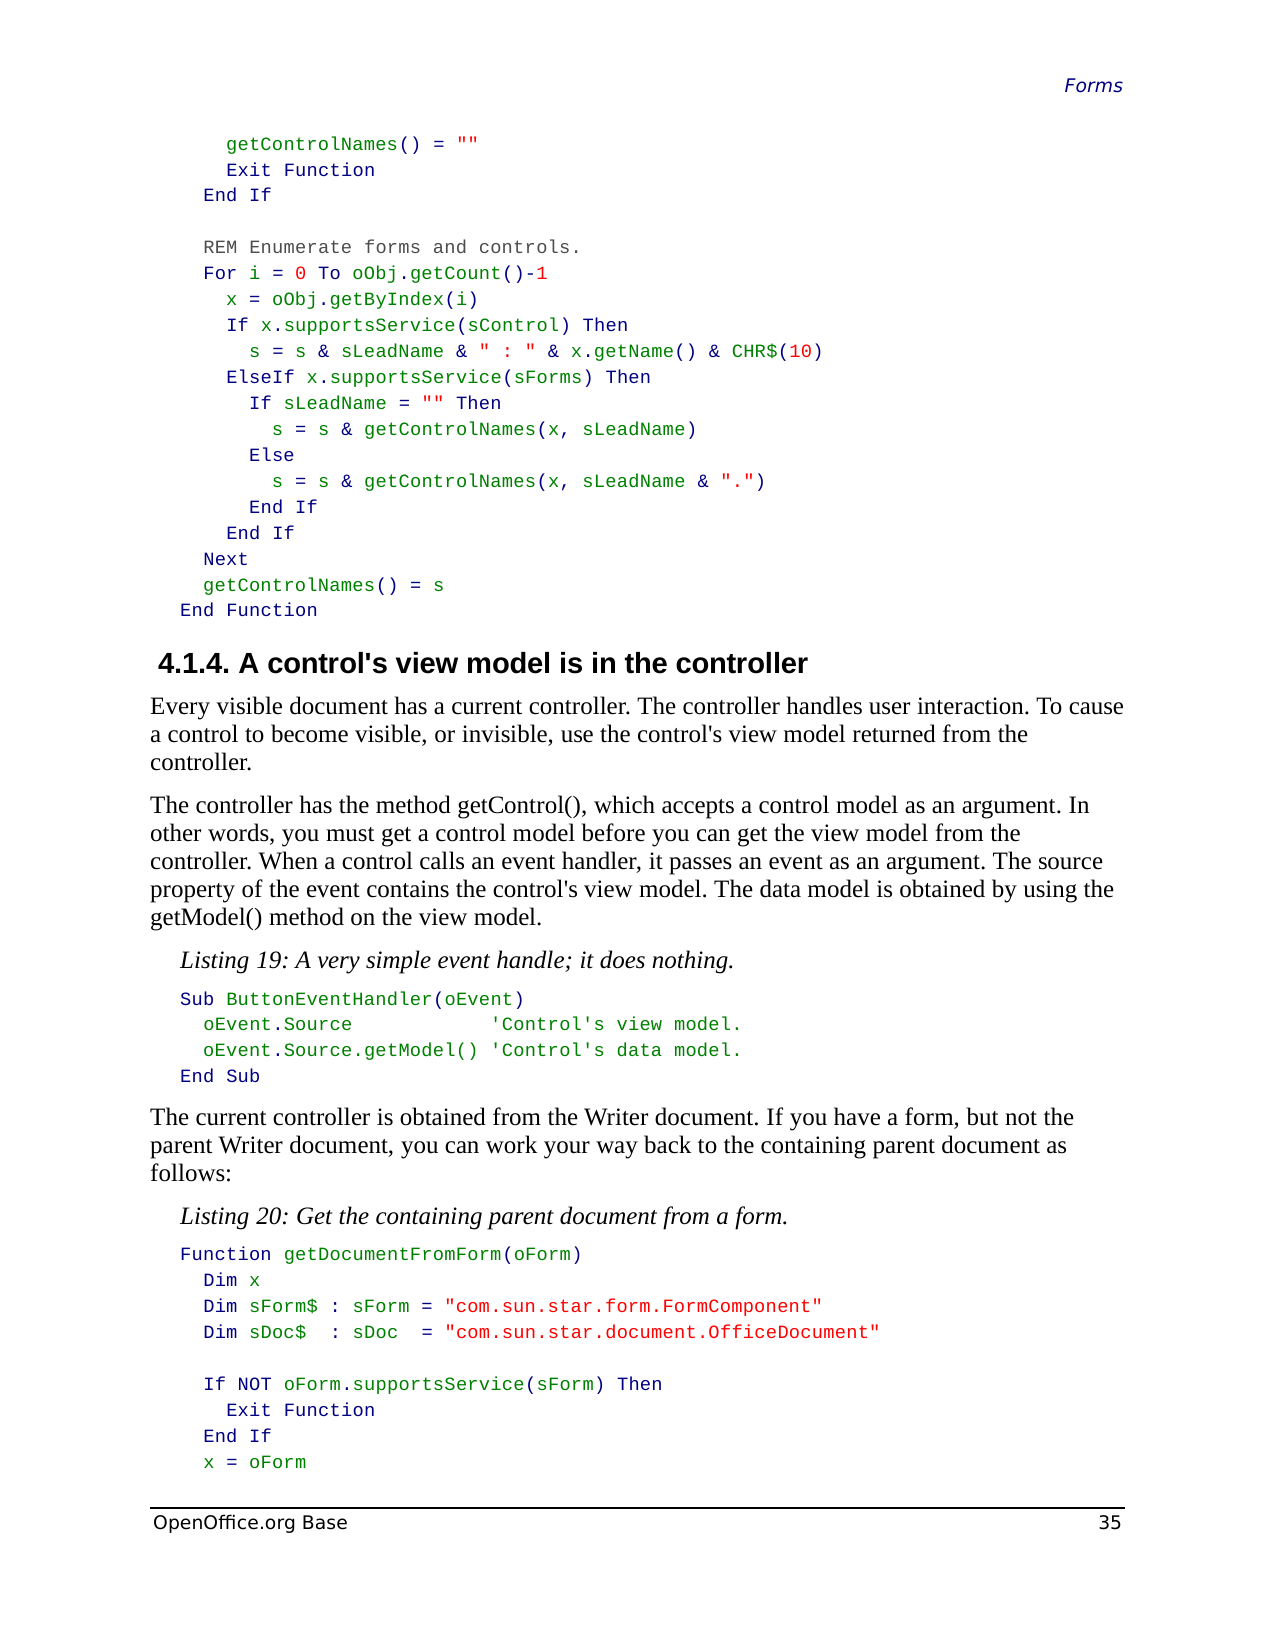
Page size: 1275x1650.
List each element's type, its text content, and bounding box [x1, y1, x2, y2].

list Listing 20: Get the containing parent document from a form. [180, 1202, 1125, 1230]
text Next [180, 549, 1125, 570]
text End If [180, 1426, 1125, 1448]
text Else [180, 445, 1125, 467]
text oEvent.Source.getModel() 'Control's data model. [180, 1041, 1125, 1062]
text For i = 0 To oObj.getCount()-1 [180, 264, 1125, 285]
text Function getDocumentFromForm(oForm) [180, 1245, 1125, 1266]
text The current controller is obtained from the Writer document. If you have a form, but not the parent Writer document, you can work your way back to the containing parent document as follows: [150, 1103, 1125, 1187]
text Every visible document has a current controller. The controller handles user interaction. To cause a control to become visible, or invisible, use the control's view model returned from the controller. [150, 692, 1125, 776]
text s = s & getControlNames(x, sLeadName & ".") [180, 471, 1125, 493]
text Exit Function [180, 160, 1125, 181]
text REM Enumerate forms and controls. [180, 238, 1125, 259]
text End If [180, 497, 1125, 518]
text x = oObj.getByIndex(i) [180, 289, 1125, 311]
text ElseIf x.supportsService(sForms) Then [180, 367, 1125, 389]
text Exit Function [180, 1400, 1125, 1422]
text If x.supportsService(sControl) Then [180, 316, 1125, 337]
text If NOT oForm.supportsService(sForm) Then [180, 1374, 1125, 1396]
text Sub ButtonEventHandler(oEvent) [180, 989, 1125, 1010]
text s = s & sLeadName & " : " & x.getName() & CHR$(10) [180, 341, 1125, 363]
text End Sub [180, 1067, 1125, 1088]
text End Function [180, 601, 1125, 622]
text s = s & getControlNames(x, sLeadName) [180, 419, 1125, 441]
text x = oForm [180, 1452, 1125, 1474]
text End If [180, 523, 1125, 544]
list Listing 19: A very simple event handle; it does nothing. [180, 946, 1125, 974]
subtitle A control's view model is in the controller [150, 647, 1125, 680]
text Dim sDoc$ : sDoc = "com.sun.star.document.OfficeDocument" [180, 1323, 1125, 1344]
text oEvent.Source 'Control's view model. [180, 1015, 1125, 1036]
text getControlNames() = "" [180, 134, 1125, 155]
text End If [180, 186, 1125, 207]
text getControlNames() = s [180, 575, 1125, 596]
text Dim x [180, 1271, 1125, 1292]
text The controller has the method getControl(), which accepts a control model as an argument. In other words, you must get a control model before you can get the view model from the controller. When a control calls an event handler, it passes an event as an argument. The source property of the event contains the control's view model. The data model is obtained by using the getModel() method on the view model. [150, 791, 1125, 931]
text If sLeadName = "" Then [180, 393, 1125, 415]
text Dim sForm$ : sForm = "com.sun.star.form.FormComponent" [180, 1297, 1125, 1318]
